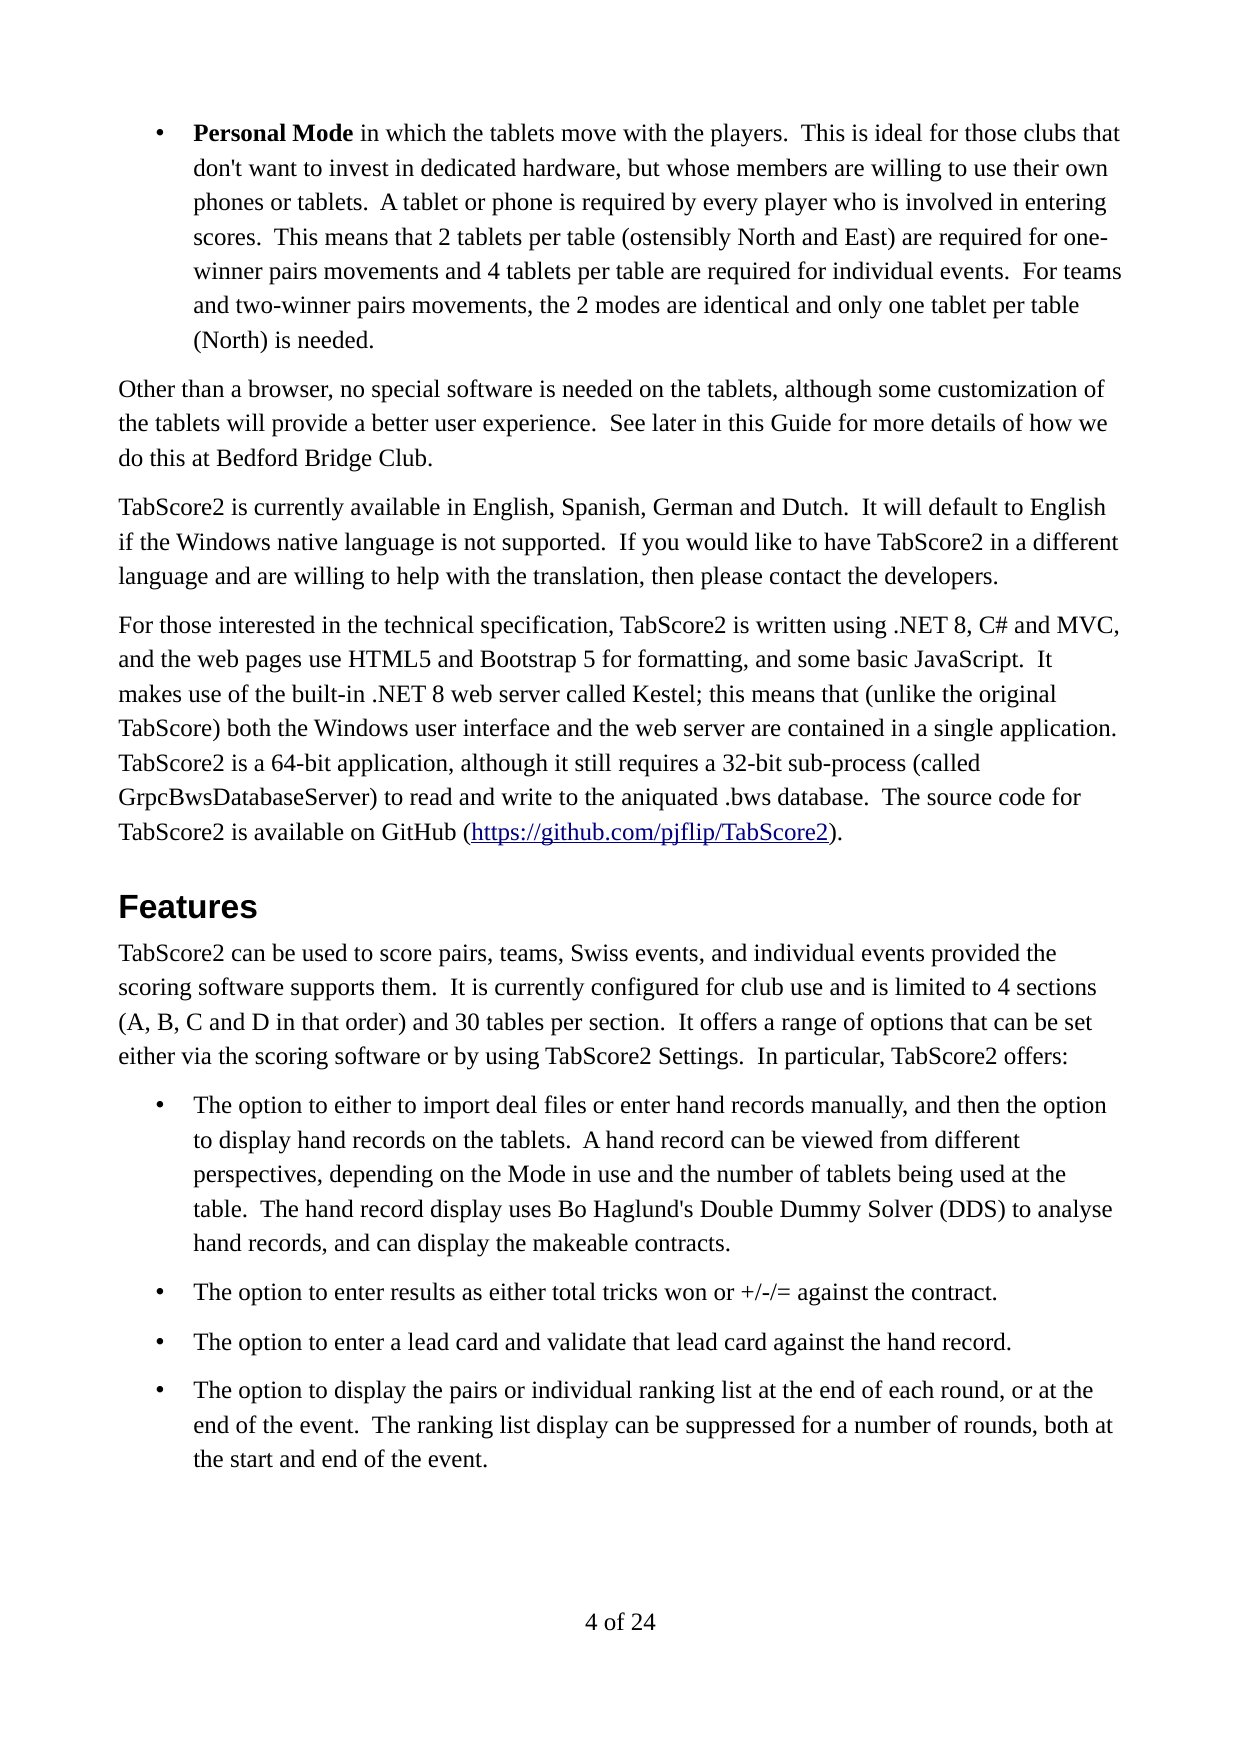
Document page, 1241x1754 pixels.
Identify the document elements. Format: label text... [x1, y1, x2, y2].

list Personal Mode in which the tablets move with the players. This is ideal for those clubs that don't want to invest in dedicated hardware, but whose members are willing to use their own phones or tablets. A tablet or phone is required by every player who is involved in entering scores. This means that 2 tablets per table (ostensibly North and East) are required for one-winner pairs movements and 4 tablets per table are required for individual events. For teams and two-winner pairs movements, the 2 modes are identical and only one tablet per table (North) is needed. [156, 118, 1122, 354]
text TabScore2 is currently available in English, Spanish, German and Dutch. It will default to English if the Windows native language is not supported. If you would like to have TabScore2 in a different language and are willing to help with the translation, then please contact the developers. [118, 492, 1122, 590]
list The option to display the pairs or individual ranking list at the end of each round, or at the end of the event. The ranking list display can be suppressed for a number of rounds, both at the start and end of the event. [156, 1376, 1122, 1473]
subtitle Features [118, 887, 1122, 926]
text Other than a browser, no special software is needed on the tablets, although some customization of the tablets will provide a better user experience. See later in this Guide for more details of how we do this at Bedford Bridge Club. [118, 374, 1122, 472]
text TabScore2 can be used to score pairs, teams, Swiss events, and individual events provided the scoring software supports them. It is currently configured for club use and is limited to 4 sections (A, B, C and D in that order) and 30 tables per section. It offers a range of options that can be set either via the scoring software or by using TabScore2 Settings. In particular, TabScore2 offers: [118, 938, 1122, 1070]
list The option to either to import deal files or enter hand records manually, and then the option to display hand records on the tablets. A hand record can be viewed from different perspectives, depending on the Mode in use and the number of tablets being used at the table. The hand record display uses Bo Haglund's Double Dummy Solver (DDS) to analyse hand records, and can display the makeable contracts. [156, 1091, 1122, 1257]
text For those interested in the technical specification, TabScore2 is written using .NET 8, C# and MVC, and the web pages use HTML5 and Bootstrap 5 for formatting, and some basic JavaScript. It makes use of the built-in .NET 8 web server called Kestel; this means that (unlike the original TabScore) both the Windows user interface and the web server are contained in a single application. TabScore2 is a 64-bit application, although it still requires a 32-bit sub-process (called GrpcBwsDatabaseServer) to read and write to the aniquated .bws database. The source code for TabScore2 is available on GitHub (https://github.com/pjflip/TabScore2). [118, 610, 1122, 846]
list The option to enter results as either total tricks won or +/-/= against the contract. [156, 1277, 1122, 1306]
list The option to enter a lead card and validate that lead card against the hand record. [156, 1327, 1122, 1355]
